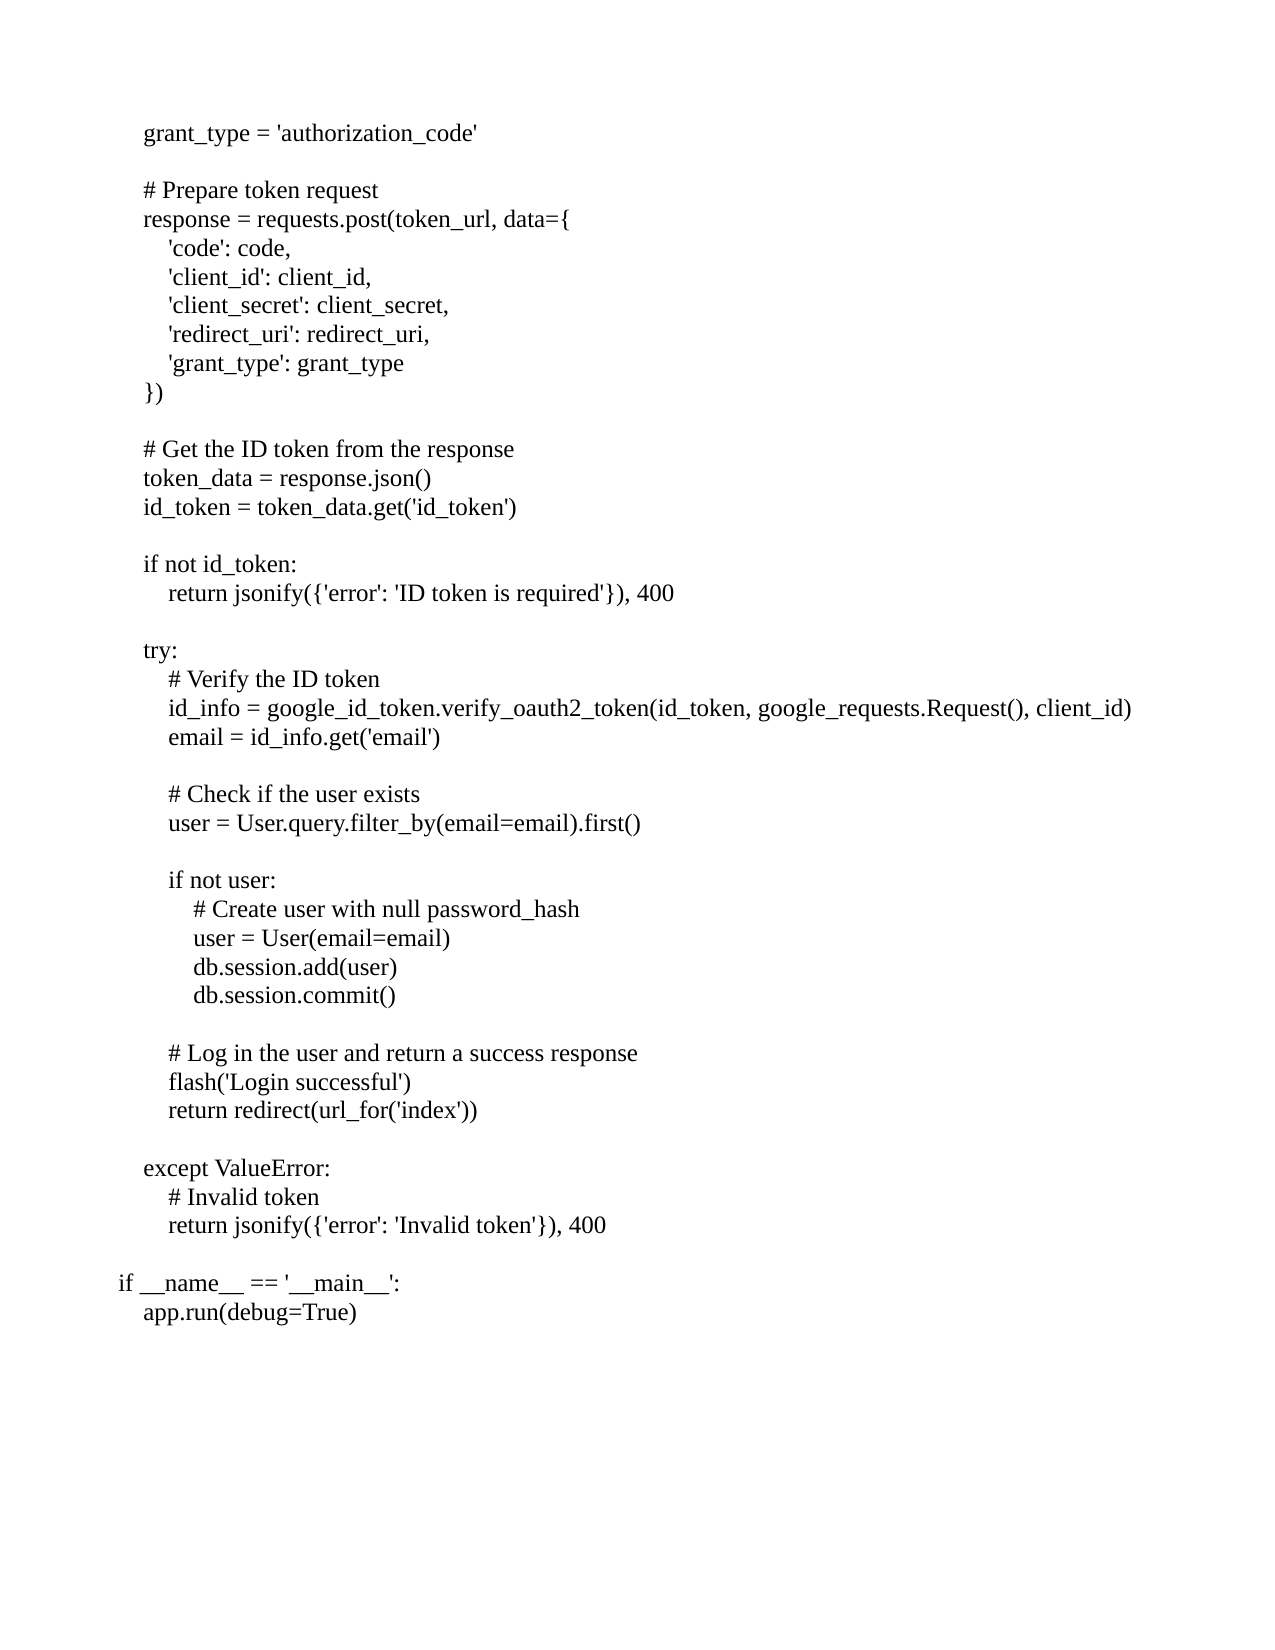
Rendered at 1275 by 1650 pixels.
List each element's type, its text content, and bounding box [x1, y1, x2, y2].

text except ValueError: [118, 1153, 1157, 1182]
text # Log in the user and return a success response [118, 1038, 1157, 1067]
text id_info = google_id_token.verify_oauth2_token(id_token, google_requests.Request(), client_id) [118, 693, 1157, 722]
text flash('Login successful') [118, 1067, 1157, 1096]
text return redirect(url_for('index')) [118, 1096, 1157, 1124]
text app.run(debug=True) [118, 1297, 1157, 1326]
text try: [118, 636, 1157, 664]
text # Invalid token [118, 1182, 1157, 1211]
text db.session.add(user) [118, 952, 1157, 981]
text 'redirect_uri': redirect_uri, [118, 319, 1157, 348]
text # Check if the user exists [118, 779, 1157, 808]
text # Prepare token request [118, 176, 1157, 204]
text if not id_token: [118, 549, 1157, 578]
text response = requests.post(token_url, data={ [118, 204, 1157, 233]
text id_token = token_data.get('id_token') [118, 492, 1157, 521]
text return jsonify({'error': 'ID token is required'}), 400 [118, 578, 1157, 607]
text 'client_secret': client_secret, [118, 291, 1157, 319]
text return jsonify({'error': 'Invalid token'}), 400 [118, 1211, 1157, 1239]
text }) [118, 377, 1157, 406]
text token_data = response.json() [118, 463, 1157, 492]
text # Verify the ID token [118, 664, 1157, 693]
text 'code': code, [118, 233, 1157, 262]
text # Create user with null password_hash [118, 894, 1157, 923]
text if not user: [118, 866, 1157, 894]
text 'grant_type': grant_type [118, 348, 1157, 377]
text if __name__ == '__main__': [118, 1268, 1157, 1297]
text user = User(email=email) [118, 923, 1157, 952]
text grant_type = 'authorization_code' [118, 118, 1157, 147]
text user = User.query.filter_by(email=email).first() [118, 808, 1157, 837]
text # Get the ID token from the response [118, 434, 1157, 463]
text 'client_id': client_id, [118, 262, 1157, 291]
text db.session.commit() [118, 981, 1157, 1009]
text email = id_info.get('email') [118, 722, 1157, 751]
